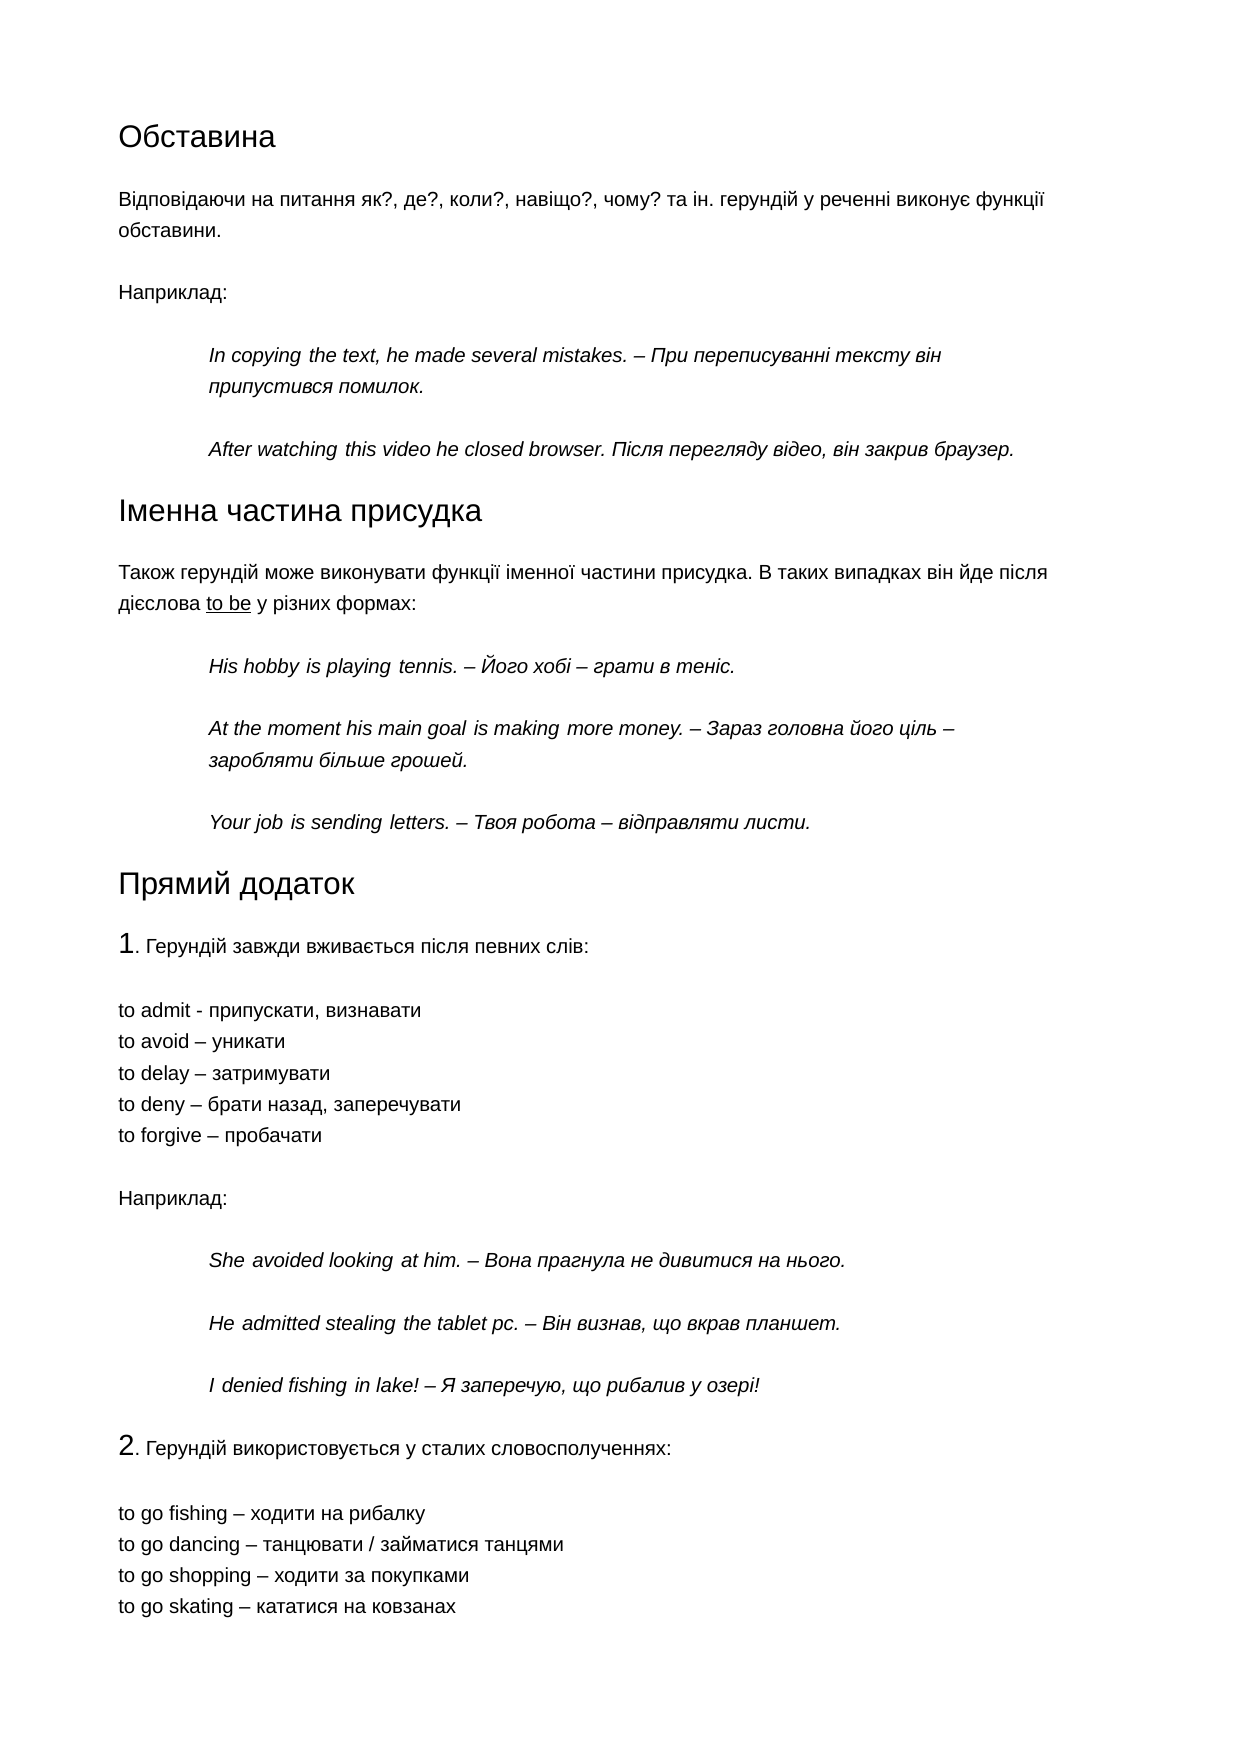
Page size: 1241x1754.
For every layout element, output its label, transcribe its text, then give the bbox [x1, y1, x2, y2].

text Наприклад: [118, 1178, 1122, 1209]
text to go fishing – ходити на рибалку to go dancing – танцювати / займатися танцями to go shopping – ходити за покупками to go skating – кататися на ковзанах [118, 1493, 1122, 1618]
text 1. Герундій завжди вживається після певних слів: [118, 926, 1122, 959]
text Також герундій може виконувати функції іменної частини присудка. В таких випадках він йде після дієслова to be у різних формах: [118, 552, 1122, 615]
text Your job is sending letters. – Твоя робота – відправляти листи. [208, 802, 1032, 834]
subtitle Обставина [118, 118, 1122, 154]
text to admit - припускати, визнавати to avoid – уникати to delay – затримувати to deny – брати назад, заперечувати to forgive – пробачати [118, 991, 1122, 1147]
text She avoided looking at him. – Вона прагнула не дивитися на нього. [208, 1241, 1032, 1272]
text Відповідаючи на питання як?, де?, коли?, навіщо?, чому? та ін. герундій у реченні виконує функції обставини. [118, 179, 1122, 242]
text He admitted stealing the tablet pc. – Він визнав, що вкрав планшет. [208, 1303, 1032, 1334]
text 2. Герундій використовується у сталих словосполученнях: [118, 1428, 1122, 1462]
subtitle Іменна частина присудка [118, 492, 1122, 527]
text In copying the text, he made several mistakes. – При переписуванні тексту він припустився помилок. [208, 335, 1032, 398]
text Наприклад: [118, 273, 1122, 304]
subtitle Прямий додаток [118, 865, 1122, 901]
text I denied fishing in lake! – Я заперечую, що рибалив у озері! [208, 1366, 1032, 1397]
text His hobby is playing tennis. – Його хобі – грати в теніс. [208, 646, 1032, 677]
text At the moment his main goal is making more money. – Зараз головна його ціль – заробляти більше грошей. [208, 709, 1032, 771]
text After watching this video he closed browser. Після перегляду відео, він закрив браузер. [208, 429, 1032, 460]
